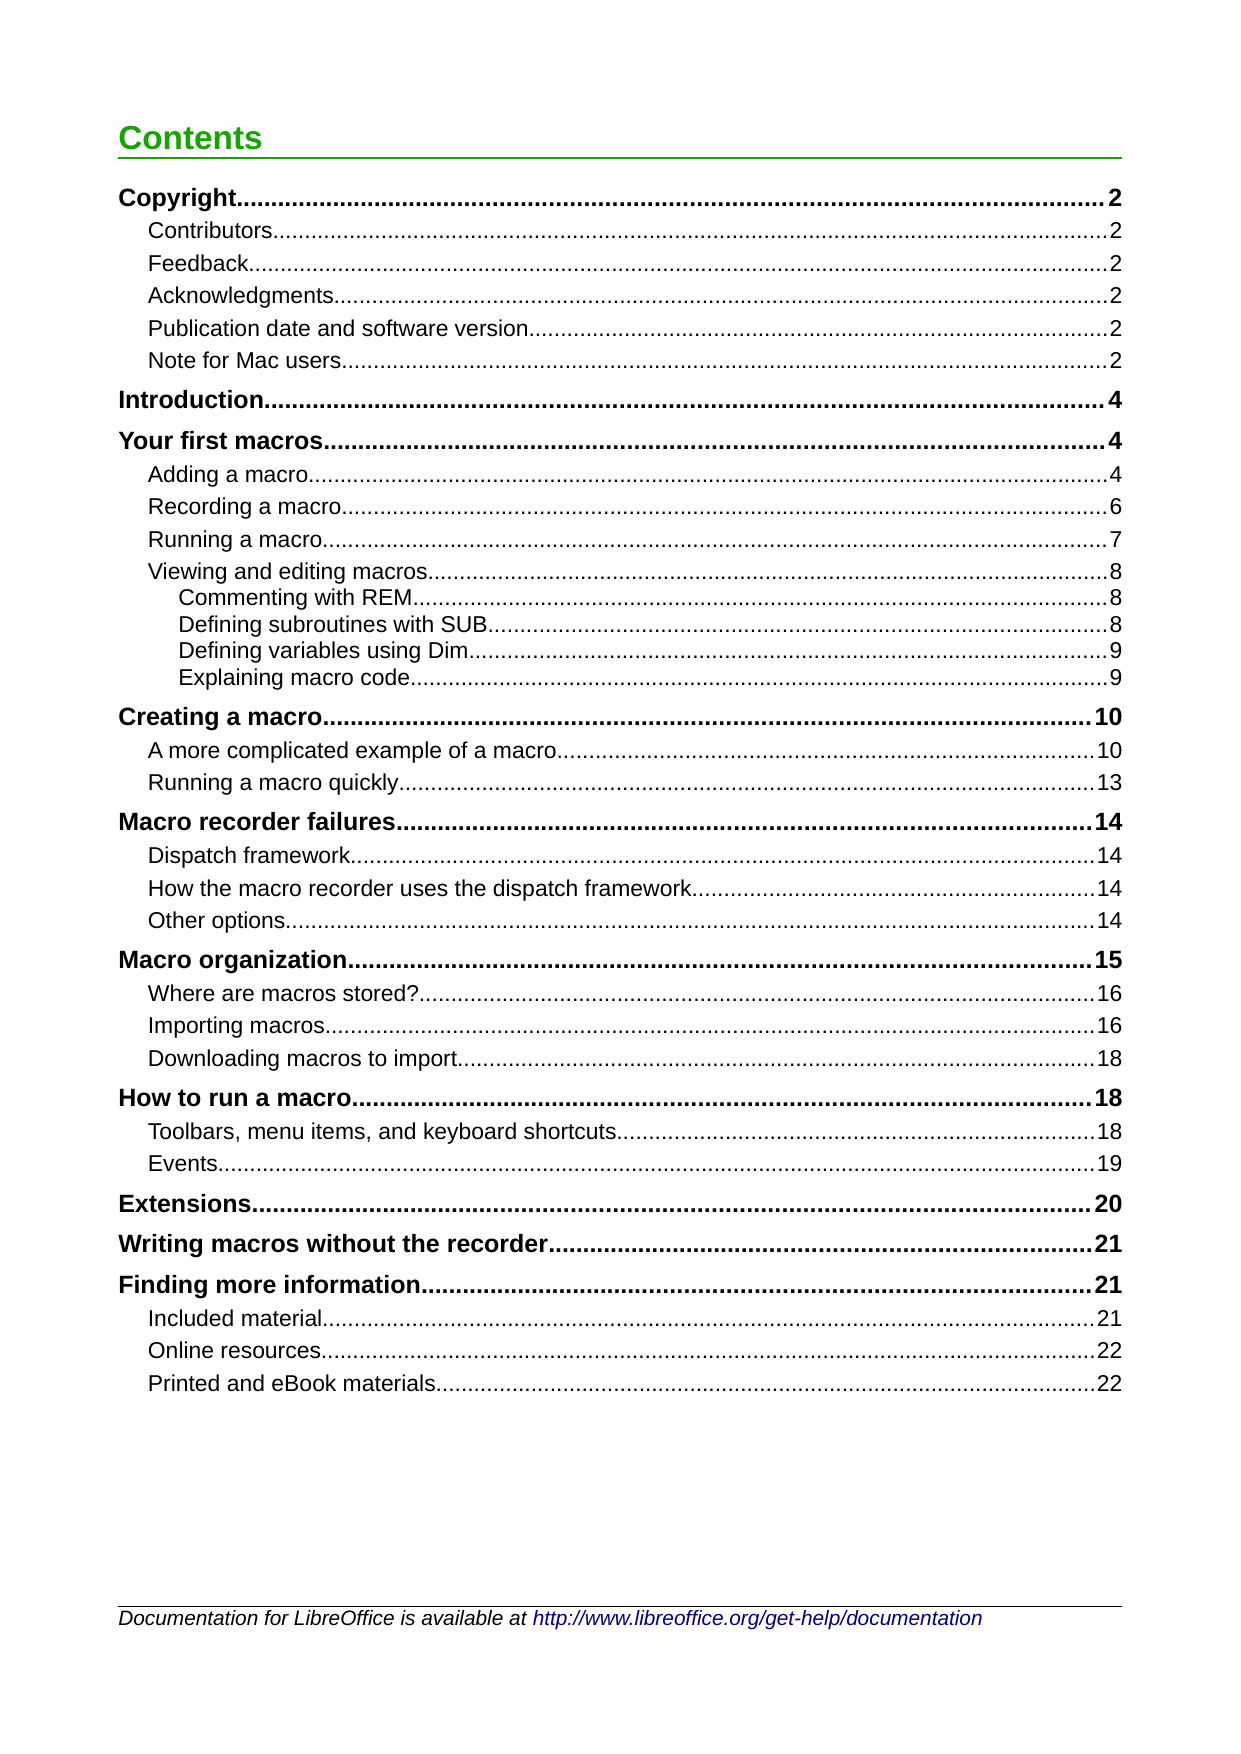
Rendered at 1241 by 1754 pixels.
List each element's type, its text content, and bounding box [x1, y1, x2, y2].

text Feedback 2 [148, 250, 1122, 276]
text Importing macros 16 [148, 1012, 1122, 1039]
text Running a macro quickly 13 [148, 769, 1122, 795]
text Writing macros without the recorder 21 [118, 1229, 1122, 1258]
text Finding more information 21 [118, 1270, 1122, 1299]
text Other options 14 [148, 907, 1122, 933]
text Defining subroutines with SUB 8 [178, 611, 1122, 637]
text Printed and eBook materials 22 [148, 1370, 1122, 1396]
text How the macro recorder uses the dispatch framework 14 [148, 874, 1122, 901]
text Macro organization 15 [118, 945, 1122, 974]
text Where are macros stored? 16 [148, 980, 1122, 1006]
text Recording a macro 6 [148, 493, 1122, 519]
text Creating a macro 10 [118, 702, 1122, 731]
text Downloading macros to import 18 [148, 1045, 1122, 1071]
text Copyright 2 [118, 183, 1122, 211]
text A more complicated example of a macro 10 [148, 737, 1122, 763]
text Contributors 2 [148, 217, 1122, 244]
text Explaining macro code 9 [178, 663, 1122, 690]
text Included material 21 [148, 1305, 1122, 1331]
text Your first macros 4 [118, 426, 1122, 455]
text Macro recorder failures 14 [118, 807, 1122, 836]
text Toolbars, menu items, and keyboard shortcuts 18 [148, 1118, 1122, 1144]
text Dispatch framework 14 [148, 842, 1122, 868]
text Online resources 22 [148, 1337, 1122, 1364]
text Events 19 [148, 1150, 1122, 1177]
text How to run a macro 18 [118, 1083, 1122, 1112]
text Publication date and software version 2 [148, 314, 1122, 341]
text Acknowledgments 2 [148, 282, 1122, 308]
text Introduction 4 [118, 385, 1122, 414]
text Adding a macro 4 [148, 461, 1122, 487]
subtitle Contents [118, 118, 1122, 157]
text Viewing and editing macros 8 [148, 558, 1122, 584]
text Running a macro 7 [148, 526, 1122, 552]
text Commenting with REM 8 [178, 584, 1122, 611]
text Defining variables using Dim 9 [178, 637, 1122, 663]
text Note for Mac users 2 [148, 347, 1122, 373]
text Extensions 20 [118, 1189, 1122, 1217]
